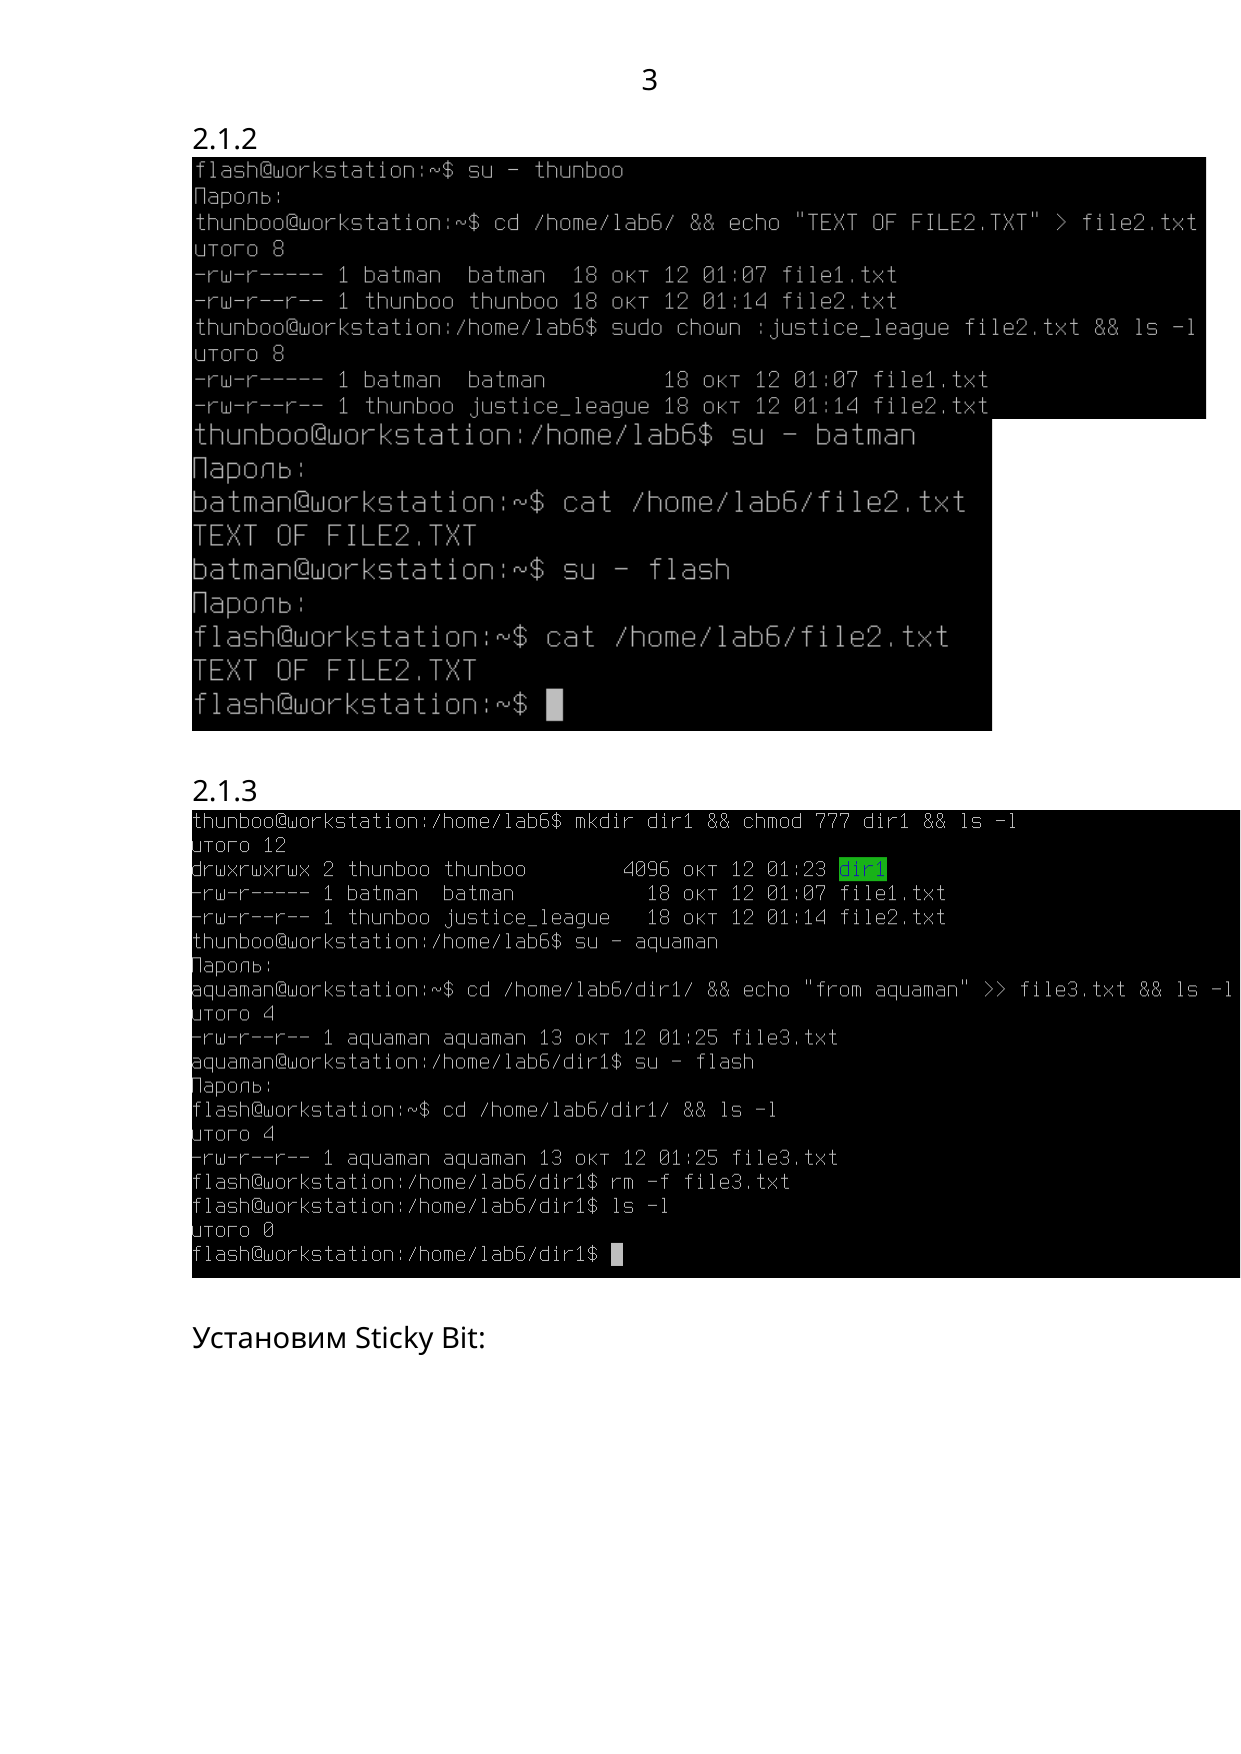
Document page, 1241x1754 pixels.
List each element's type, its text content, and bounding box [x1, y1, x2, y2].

text 2.1.3 [118, 770, 1181, 810]
text Установим Sticky Bit: [118, 1317, 1181, 1357]
picture [192, 157, 1207, 731]
picture [192, 810, 1241, 1278]
text 2.1.2 [118, 118, 1181, 158]
